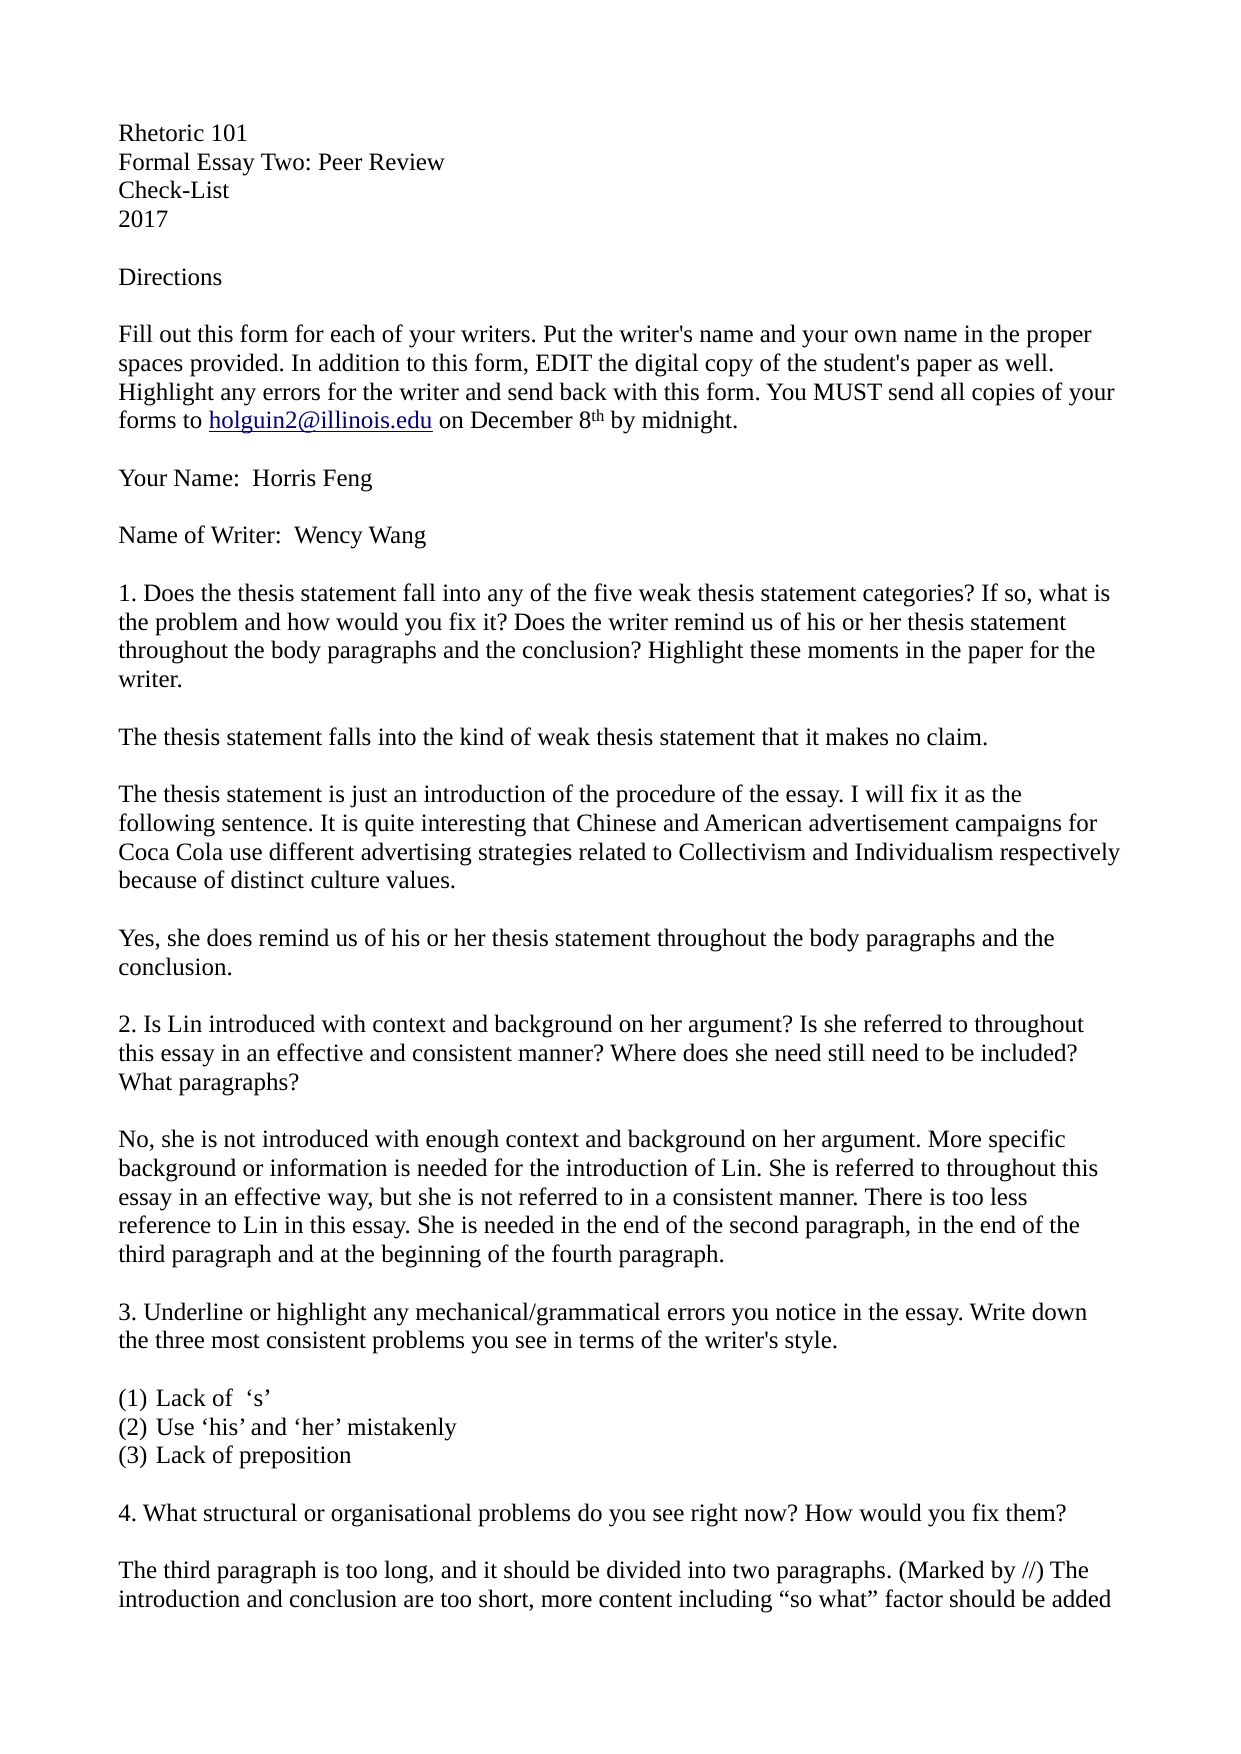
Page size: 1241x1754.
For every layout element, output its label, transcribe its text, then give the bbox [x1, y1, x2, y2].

list Lack of ‘s’ [118, 1383, 1122, 1412]
text 3. Underline or highlight any mechanical/grammatical errors you notice in the essay. Write down the three most consistent problems you see in terms of the writer's style. [118, 1297, 1122, 1354]
text Yes, she does remind us of his or her thesis statement throughout the body paragraphs and the conclusion. [118, 923, 1122, 981]
text No, she is not introduced with enough context and background on her argument. More specific background or information is needed for the introduction of Lin. She is referred to throughout this essay in an effective way, but she is not referred to in a consistent manner. There is too less reference to Lin in this essay. She is needed in the end of the second paragraph, in the end of the third paragraph and at the beginning of the fourth paragraph. [118, 1124, 1122, 1268]
text Rhetoric 101 [118, 118, 1122, 147]
list Use ‘his’ and ‘her’ mistakenly [118, 1412, 1122, 1441]
text Directions [118, 262, 1122, 291]
list Lack of preposition [118, 1441, 1122, 1469]
text 4. What structural or organisational problems do you see right now? How would you fix them? [118, 1498, 1122, 1527]
text The third paragraph is too long, and it should be divided into two paragraphs. (Marked by //) The introduction and conclusion are too short, more content including “so what” factor should be added [118, 1556, 1122, 1613]
text Fill out this form for each of your writers. Put the writer's name and your own name in the proper spaces provided. In addition to this form, EDIT the digital copy of the student's paper as well. Highlight any errors for the writer and send back with this form. You MUST send all copies of your forms to holguin2@illinois.edu on December 8th by midnight. [118, 319, 1122, 434]
text The thesis statement is just an introduction of the procedure of the essay. I will fix it as the following sentence. It is quite interesting that Chinese and American advertisement campaigns for Coca Cola use different advertising strategies related to Collectivism and Individualism respectively because of distinct culture values. [118, 779, 1122, 894]
text The thesis statement falls into the kind of weak thesis statement that it makes no claim. [118, 722, 1122, 751]
text 2. Is Lin introduced with context and background on her argument? Is she referred to throughout this essay in an effective and consistent manner? Where does she need still need to be included? What paragraphs? [118, 1009, 1122, 1096]
text Name of Writer: Wency Wang [118, 521, 1122, 549]
text 2017 [118, 204, 1122, 233]
text Check-List [118, 176, 1122, 204]
text 1. Does the thesis statement fall into any of the five weak thesis statement categories? If so, what is the problem and how would you fix it? Does the writer remind us of his or her thesis statement throughout the body paragraphs and the conclusion? Highlight these moments in the paper for the writer. [118, 578, 1122, 693]
text Your Name: Horris Feng [118, 463, 1122, 492]
text Formal Essay Two: Peer Review [118, 147, 1122, 176]
